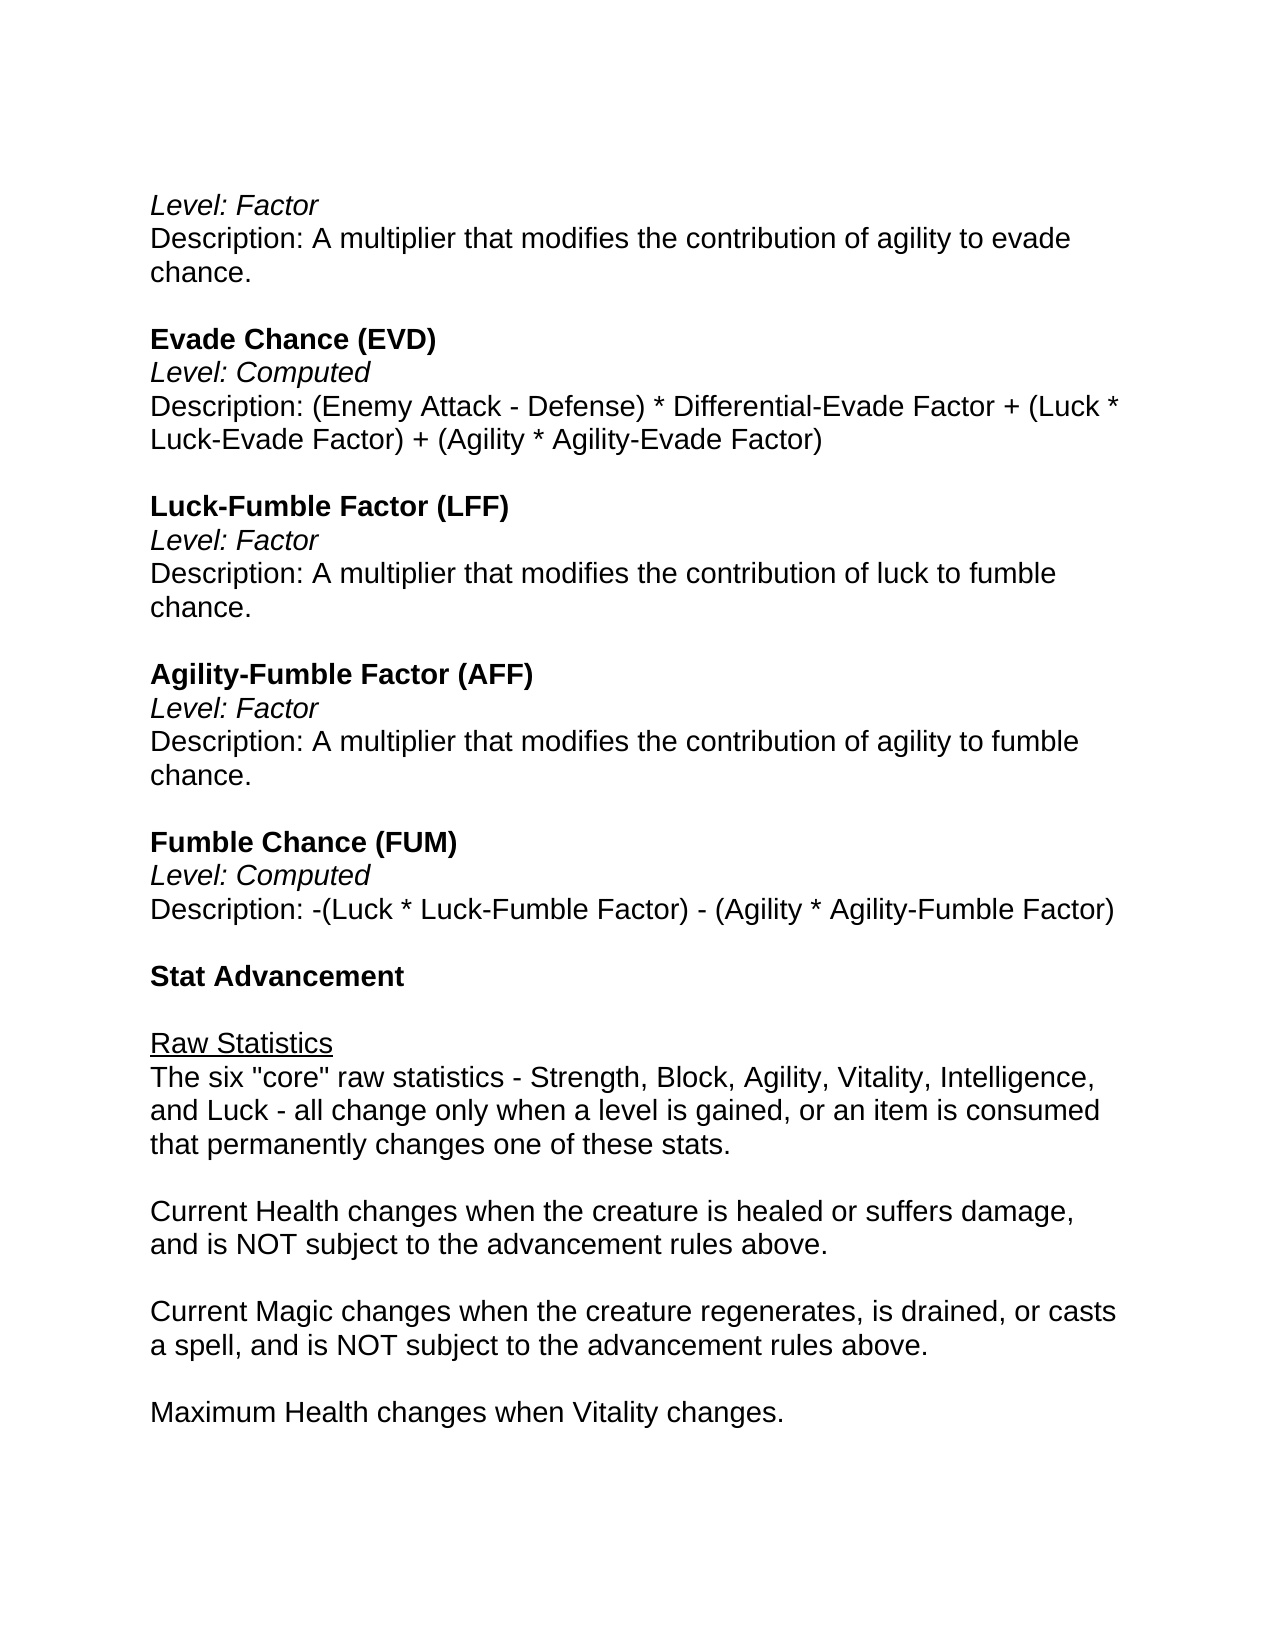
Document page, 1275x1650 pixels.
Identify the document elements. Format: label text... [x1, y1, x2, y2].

text Description: A multiplier that modifies the contribution of luck to fumble chance. [150, 556, 1125, 623]
text The six "core" raw statistics - Strength, Block, Agility, Vitality, Intelligence, and Luck - all change only when a level is gained, or an item is consumed that permanently changes one of these stats. [150, 1059, 1125, 1160]
text Level: Factor [150, 691, 1125, 724]
text Description: -(Luck * Luck-Fumble Factor) - (Agility * Agility-Fumble Factor) [150, 892, 1125, 925]
text Current Health changes when the creature is healed or suffers damage, and is NOT subject to the advancement rules above. [150, 1194, 1125, 1261]
text Stat Advancement [150, 959, 1125, 992]
text Current Magic changes when the creature regenerates, is drained, or casts a spell, and is NOT subject to the advancement rules above. [150, 1294, 1125, 1361]
text Raw Statistics [150, 1026, 1125, 1059]
text Description: A multiplier that modifies the contribution of agility to evade chance. [150, 221, 1125, 288]
text Level: Computed [150, 858, 1125, 892]
text Level: Factor [150, 187, 1125, 221]
text Level: Factor [150, 523, 1125, 556]
text Luck-Fumble Factor (LFF) [150, 489, 1125, 523]
text Description: A multiplier that modifies the contribution of agility to fumble chance. [150, 724, 1125, 791]
text Description: (Enemy Attack - Defense) * Differential-Evade Factor + (Luck * Luck-Evade Factor) + (Agility * Agility-Evade Factor) [150, 389, 1125, 456]
text Evade Chance (EVD) [150, 322, 1125, 355]
text Level: Computed [150, 355, 1125, 389]
text Agility-Fumble Factor (AFF) [150, 657, 1125, 691]
text Maximum Health changes when Vitality changes. [150, 1395, 1125, 1428]
text Fumble Chance (FUM) [150, 825, 1125, 858]
